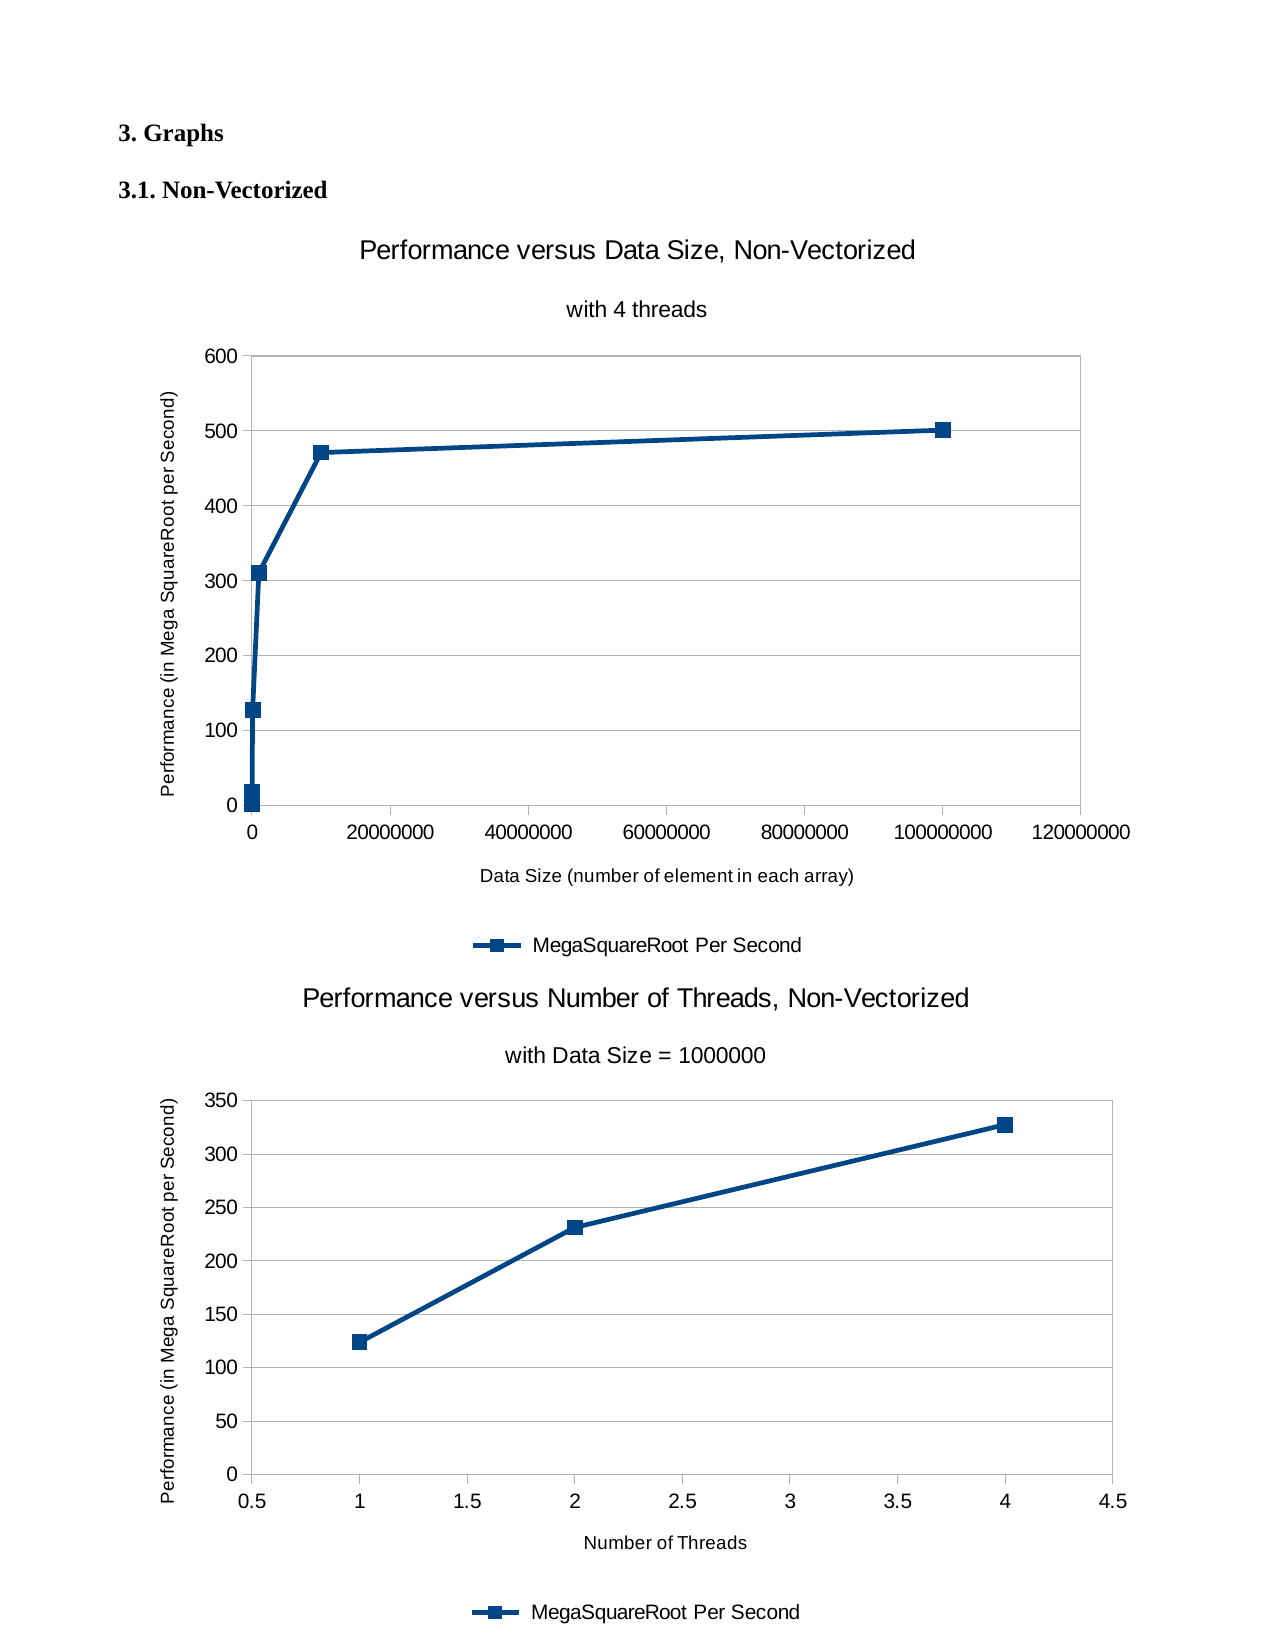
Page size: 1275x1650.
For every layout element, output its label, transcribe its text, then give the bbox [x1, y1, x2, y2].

text 3.1. Non-Vectorized [118, 176, 1157, 204]
text 3. Graphs [118, 118, 1157, 147]
